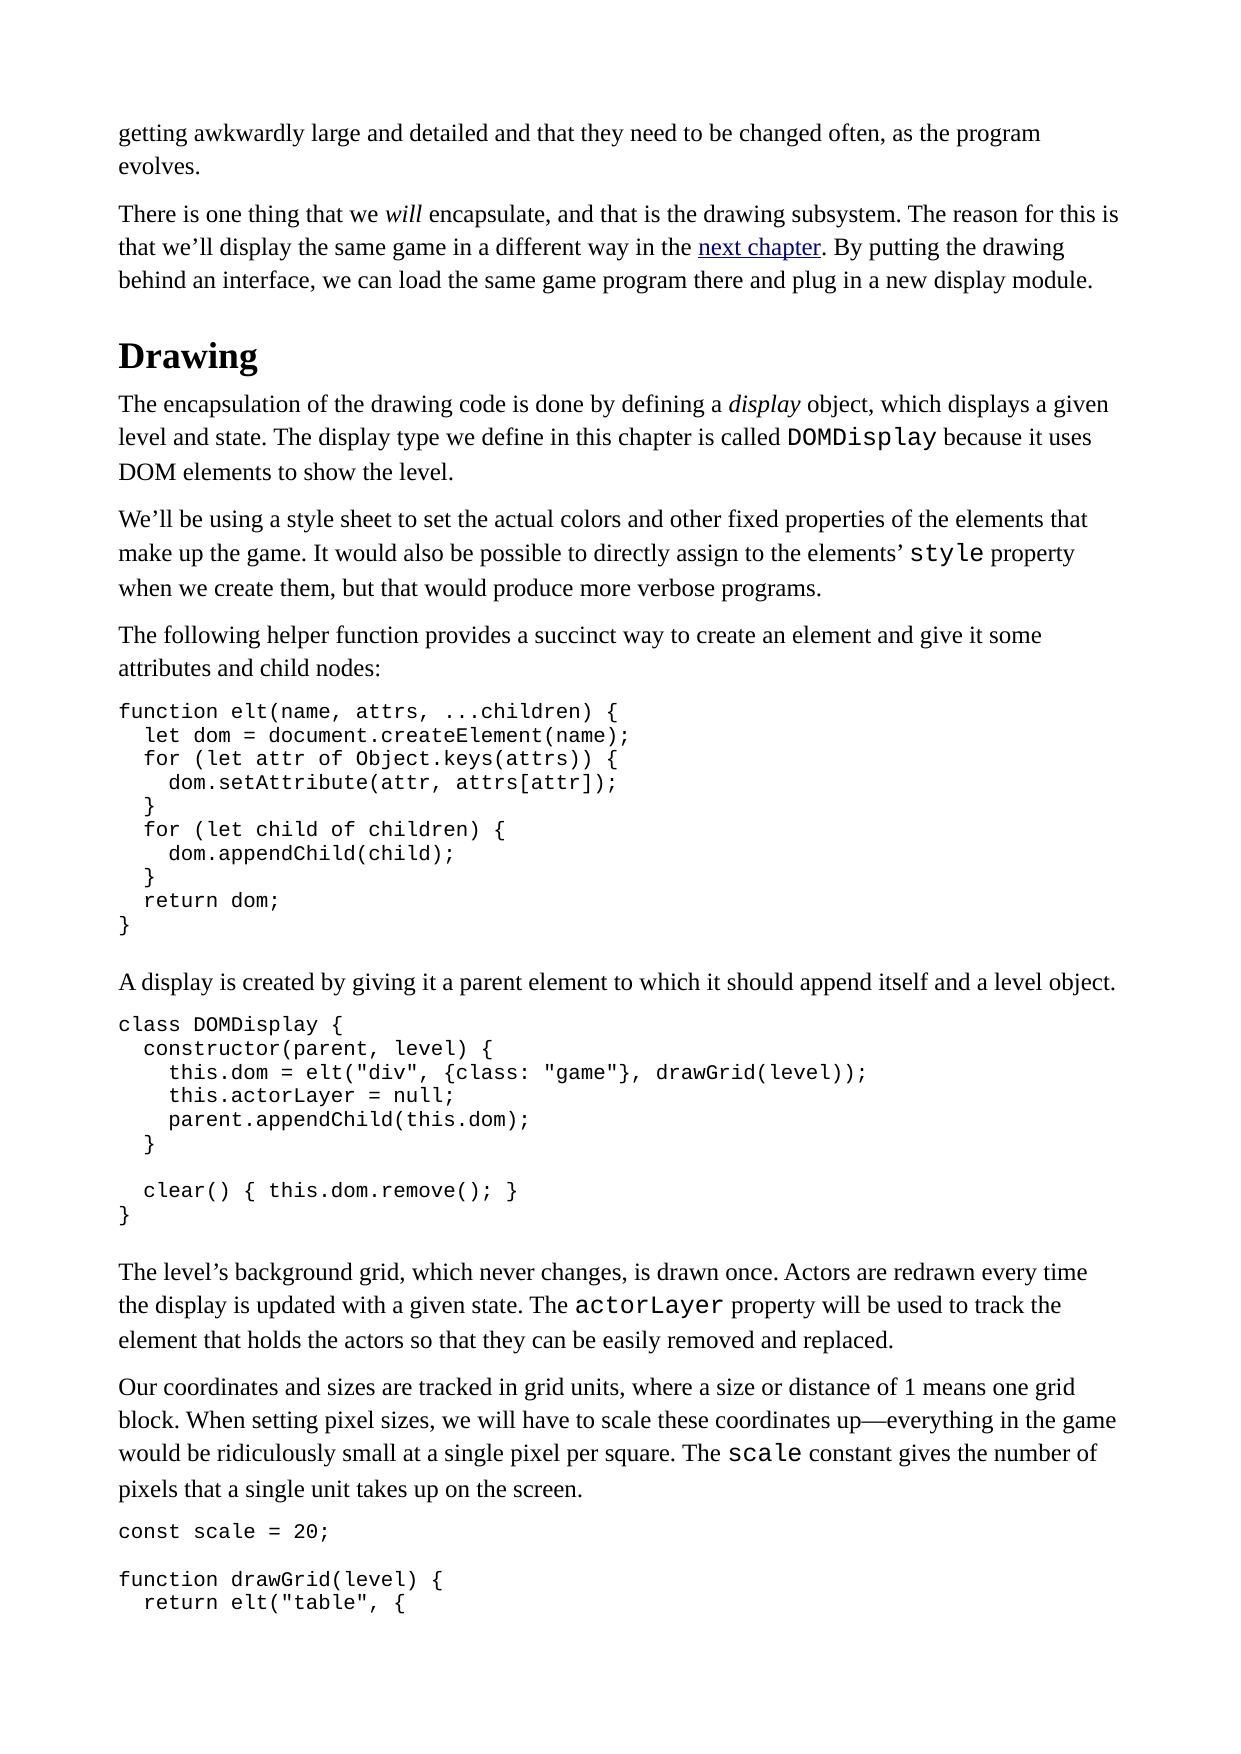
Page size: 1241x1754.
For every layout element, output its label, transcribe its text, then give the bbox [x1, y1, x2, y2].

text class DOMDisplay { [118, 1014, 1122, 1038]
text return dom; [118, 890, 1122, 914]
text The following helper function provides a succinct way to create an element and give it some attributes and child nodes: [118, 620, 1122, 682]
text } [118, 1204, 1122, 1227]
text let dom = document.createElement(name); [118, 724, 1122, 748]
text } [118, 866, 1122, 890]
text for (let child of children) { [118, 819, 1122, 843]
text function elt(name, attrs, ...children) { [118, 701, 1122, 724]
text this.actorLayer = null; [118, 1085, 1122, 1109]
text Our coordinates and sizes are tracked in grid units, where a size or distance of 1 means one grid block. When setting pixel sizes, we will have to scale these coordinates up—everything in the game would be ridiculously small at a single pixel per square. The scale constant gives the number of pixels that a single unit takes up on the screen. [118, 1372, 1122, 1502]
text We’ll be using a style sheet to set the actual colors and other fixed properties of the elements that make up the game. It would also be possible to directly assign to the elements’ style property when we create them, but that would produce more verbose programs. [118, 504, 1122, 601]
text } [118, 914, 1122, 937]
text dom.appendChild(child); [118, 843, 1122, 866]
text The encapsulation of the drawing code is done by defining a display object, which displays a given level and state. The display type we define in this chapter is called DOMDisplay because it uses DOM elements to show the level. [118, 389, 1122, 486]
text function drawGrid(level) { [118, 1568, 1122, 1592]
text dom.setAttribute(attr, attrs[attr]); [118, 772, 1122, 796]
text constructor(parent, level) { [118, 1038, 1122, 1062]
text } [118, 796, 1122, 819]
text There is one thing that we will encapsulate, and that is the drawing subsystem. The reason for this is that we’ll display the same game in a different way in the next chapter. By putting the drawing behind an interface, we can load the same game program there and plug in a new display module. [118, 199, 1122, 293]
text } [118, 1133, 1122, 1156]
text parent.appendChild(this.dom); [118, 1109, 1122, 1133]
text return elt("table", { [118, 1592, 1122, 1616]
subtitle Drawing [118, 333, 1122, 376]
text this.dom = elt("div", {class: "game"}, drawGrid(level)); [118, 1062, 1122, 1085]
text const scale = 20; [118, 1521, 1122, 1545]
text The level’s background grid, which never changes, is drawn once. Actors are redrawn every time the display is updated with a given state. The actorLayer property will be used to track the element that holds the actors so that they can be easily removed and replaced. [118, 1257, 1122, 1354]
text getting awkwardly large and detailed and that they need to be changed often, as the program evolves. [118, 118, 1122, 180]
text A display is created by giving it a parent element to which it should append itself and a level object. [118, 967, 1122, 996]
text for (let attr of Object.keys(attrs)) { [118, 748, 1122, 772]
text clear() { this.dom.remove(); } [118, 1180, 1122, 1204]
